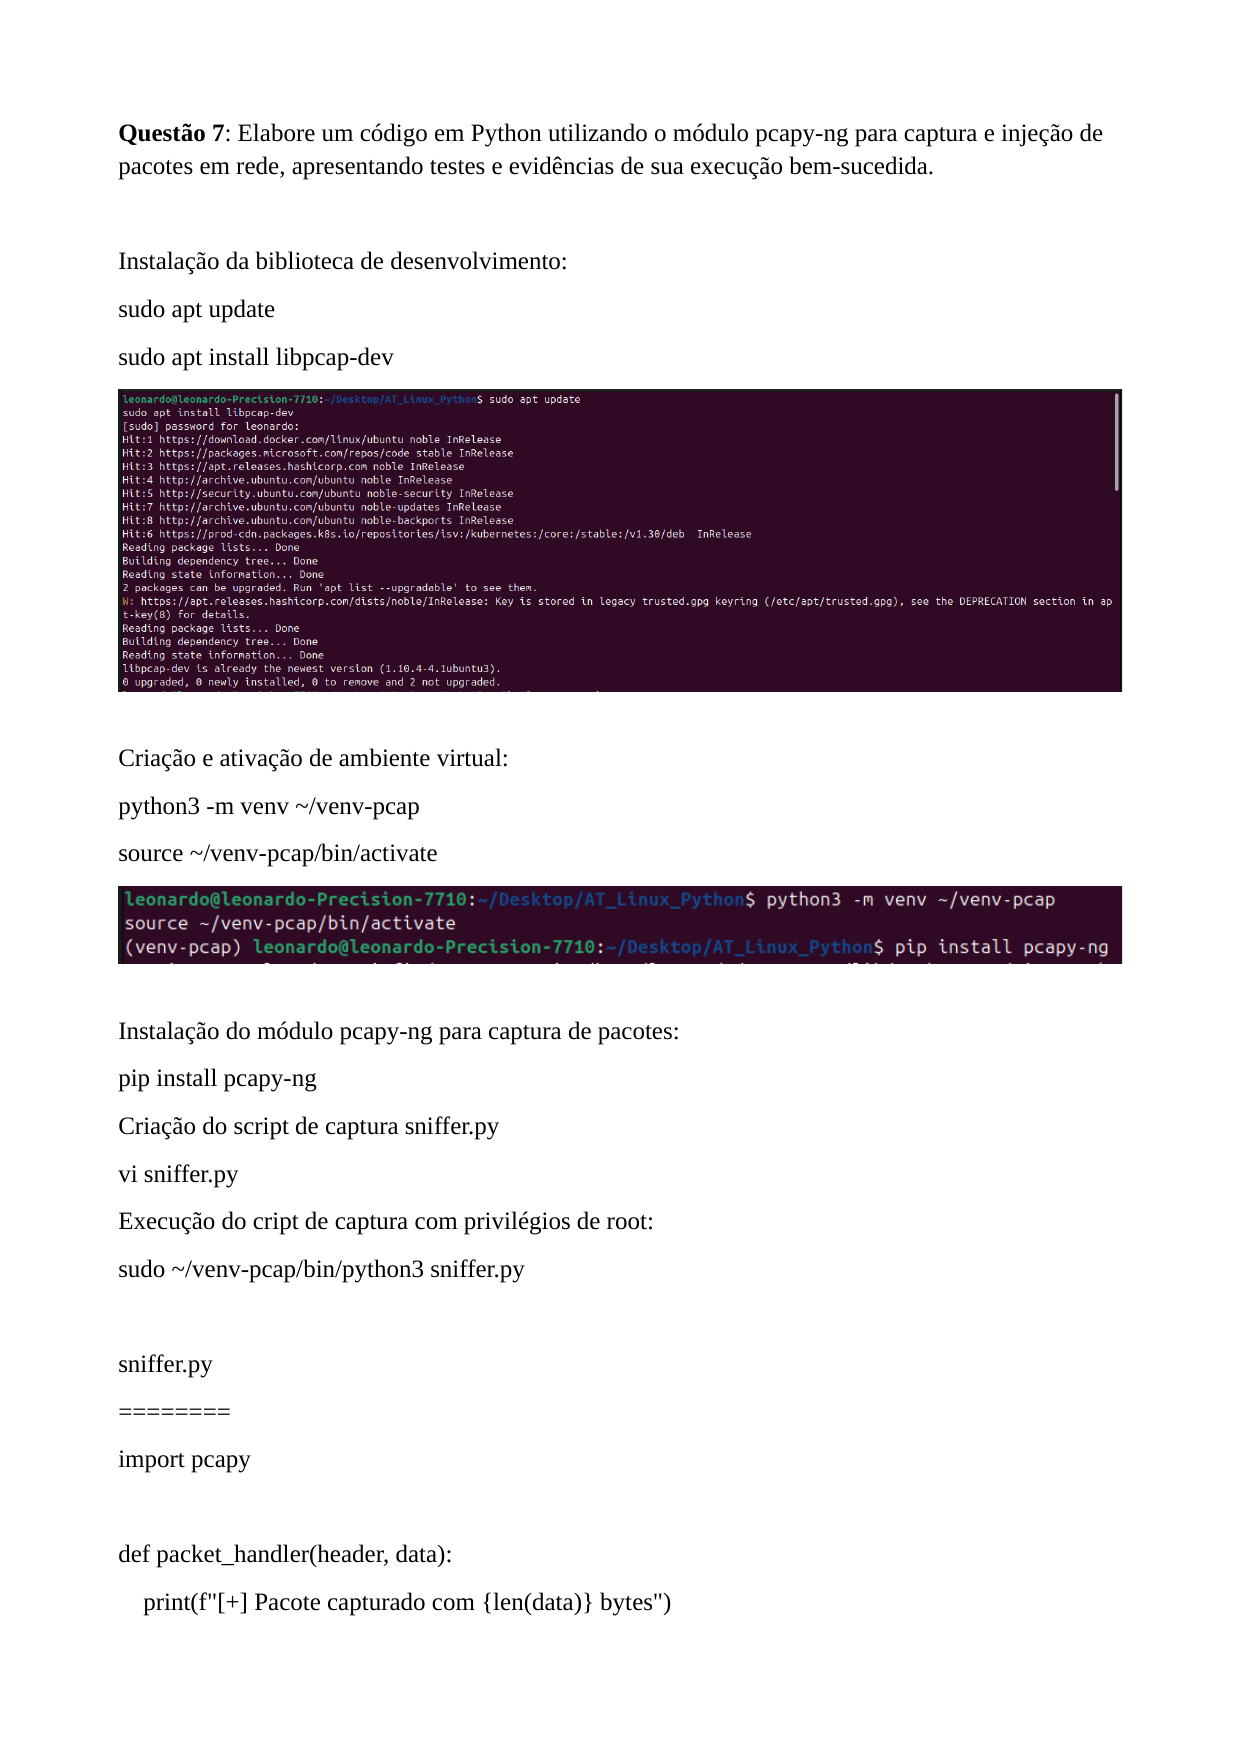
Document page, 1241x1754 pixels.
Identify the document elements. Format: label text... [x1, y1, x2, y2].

text print(f"[+] Pacote capturado com {len(data)} bytes") [118, 1587, 1122, 1616]
text sudo apt install libpcap-dev [118, 342, 1122, 370]
text sniffer.py [118, 1349, 1122, 1378]
text python3 -m venv ~/venv-pcap [118, 791, 1122, 819]
text Execução do cript de captura com privilégios de root: [118, 1206, 1122, 1235]
text source ~/venv-pcap/bin/activate [118, 838, 1122, 867]
picture [118, 886, 1123, 964]
text Instalação do módulo pcapy-ng para captura de pacotes: [118, 1016, 1122, 1044]
text Instalação da biblioteca de desenvolvimento: [118, 246, 1122, 275]
picture [118, 389, 1123, 692]
text def packet_handler(header, data): [118, 1539, 1122, 1568]
text sudo ~/venv-pcap/bin/python3 sniffer.py [118, 1254, 1122, 1283]
text Criação e ativação de ambiente virtual: [118, 743, 1122, 772]
text import pcapy [118, 1444, 1122, 1473]
text pip install pcapy-ng [118, 1063, 1122, 1092]
text Criação do script de captura sniffer.py [118, 1111, 1122, 1140]
text sudo apt update [118, 294, 1122, 323]
text ======== [118, 1397, 1122, 1425]
text Questão 7: Elabore um código em Python utilizando o módulo pcapy-ng para captura e injeção de pacotes em rede, apresentando testes e evidências de sua execução bem-sucedida. [118, 118, 1122, 180]
text vi sniffer.py [118, 1159, 1122, 1187]
